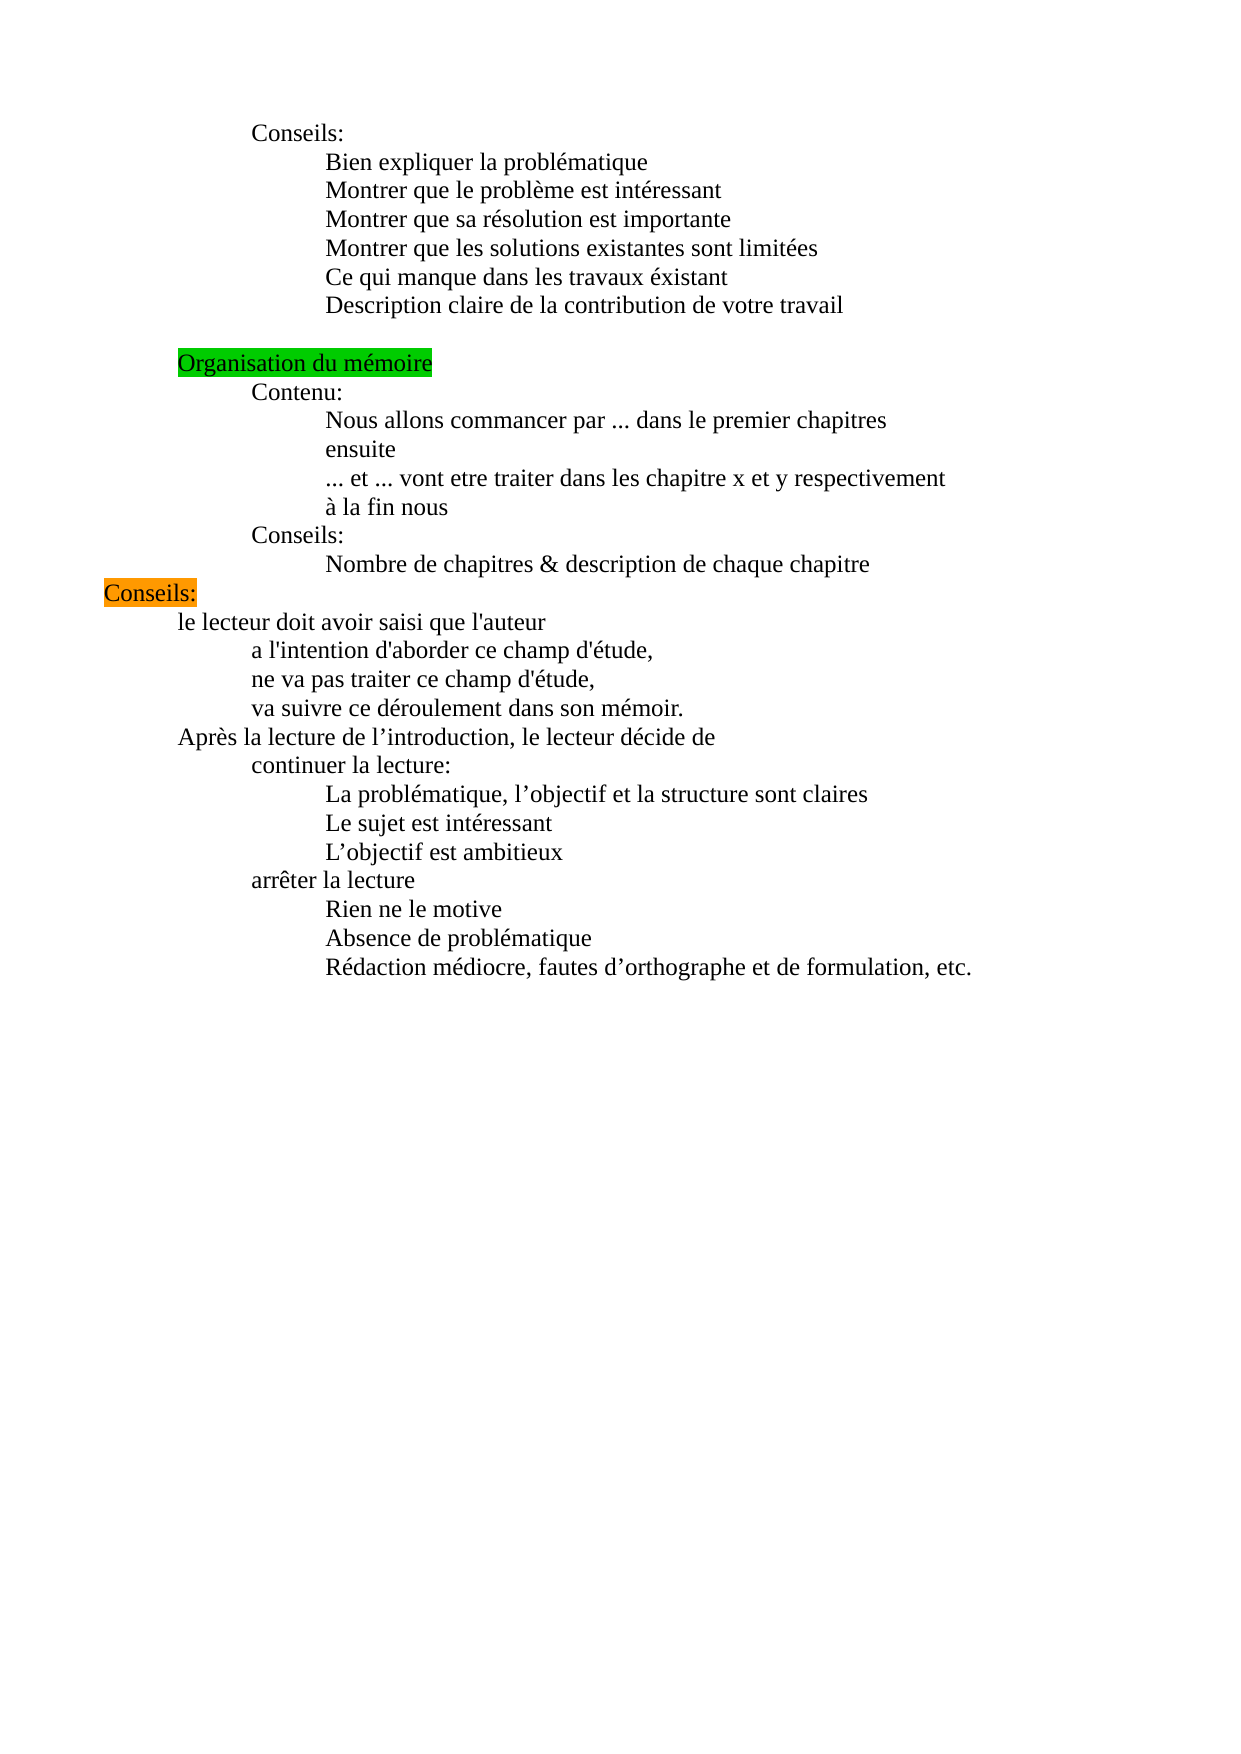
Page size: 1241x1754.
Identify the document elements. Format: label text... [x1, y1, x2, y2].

text L’objectif est ambitieux [30, 837, 1211, 866]
text continuer la lecture: [30, 751, 1211, 779]
text Le sujet est intéressant [30, 808, 1211, 837]
text ensuite [30, 434, 1211, 463]
text Absence de problématique [30, 923, 1211, 952]
text Organisation du mémoire [30, 348, 1211, 377]
text arrêter la lecture [30, 866, 1211, 894]
text à la fin nous [30, 492, 1211, 521]
text Conseils: [30, 578, 1211, 607]
text ne va pas traiter ce champ d'étude, [30, 664, 1211, 693]
text Conseils: [30, 521, 1211, 549]
text Montrer que sa résolution est importante [30, 204, 1211, 233]
text a l'intention d'aborder ce champ d'étude, [30, 636, 1211, 664]
text va suivre ce déroulement dans son mémoir. [30, 693, 1211, 722]
text Nombre de chapitres & description de chaque chapitre [30, 549, 1211, 578]
text Ce qui manque dans les travaux éxistant [30, 262, 1211, 291]
text Montrer que le problème est intéressant [30, 176, 1211, 204]
text Montrer que les solutions existantes sont limitées [30, 233, 1211, 262]
text ... et ... vont etre traiter dans les chapitre x et y respectivement [30, 463, 1211, 492]
text Description claire de la contribution de votre travail [30, 291, 1211, 319]
text Rien ne le motive [30, 894, 1211, 923]
text Conseils: [30, 118, 1211, 147]
text Contenu: [30, 377, 1211, 406]
text Nous allons commancer par ... dans le premier chapitres [30, 406, 1211, 434]
text Après la lecture de l’introduction, le lecteur décide de [30, 722, 1211, 751]
text Rédaction médiocre, fautes d’orthographe et de formulation, etc. [30, 952, 1211, 981]
text Bien expliquer la problématique [30, 147, 1211, 176]
text La problématique, l’objectif et la structure sont claires [30, 779, 1211, 808]
text le lecteur doit avoir saisi que l'auteur [30, 607, 1211, 636]
